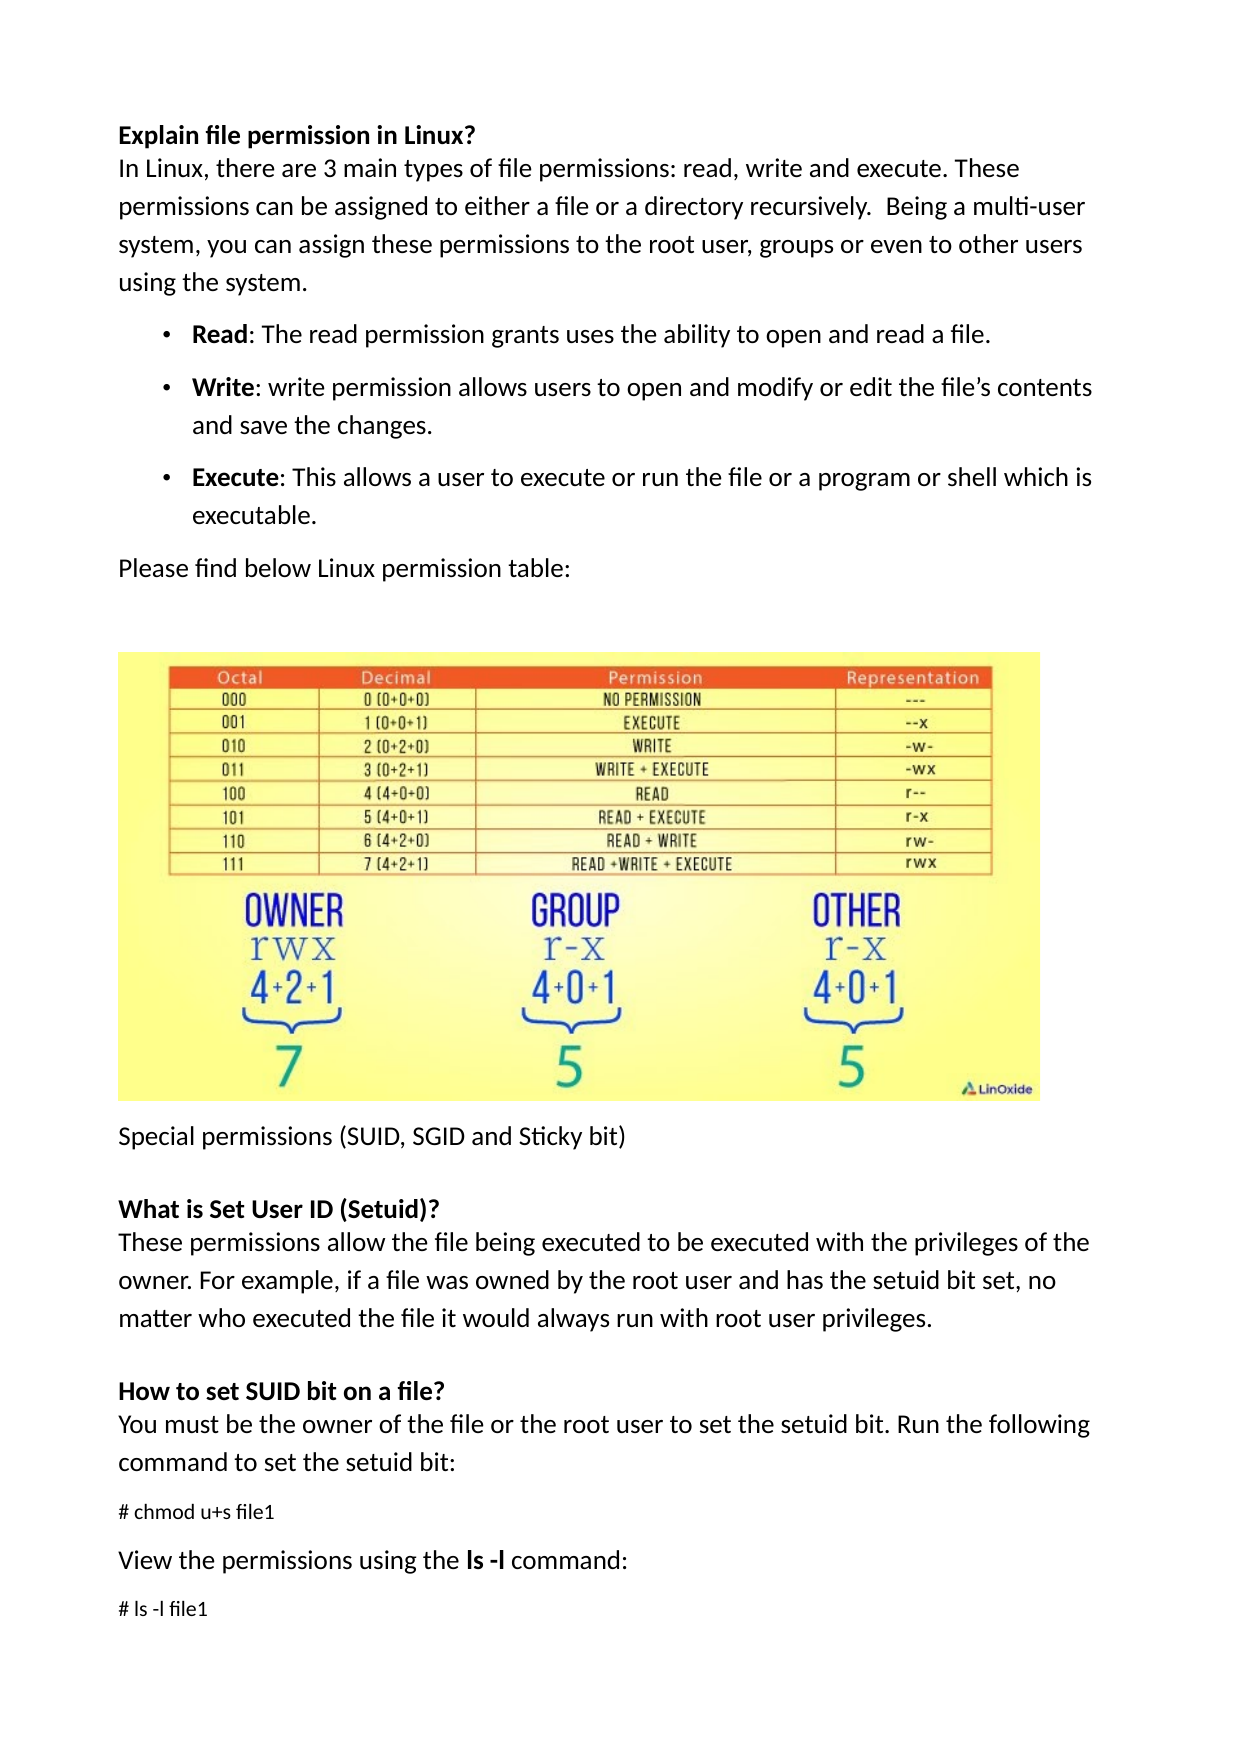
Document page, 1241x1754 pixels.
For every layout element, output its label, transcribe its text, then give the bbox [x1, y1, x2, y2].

text You must be the owner of the file or the root user to set the setuid bit. Run the following command to set the setuid bit: [118, 1407, 1122, 1478]
text # ls -l file1 [118, 1596, 1122, 1622]
list Write: write permission allows users to open and modify or edit the file’s contents and save the changes. [162, 370, 1122, 441]
text # chmod u+s file1 [118, 1498, 1122, 1524]
text Please find below Linux permission table: [118, 551, 1122, 584]
text Special permissions (SUID, SGID and Sticky bit) [118, 1119, 1122, 1152]
subtitle Explain file permission in Linux? [118, 118, 1122, 151]
subtitle How to set SUID bit on a file? [118, 1374, 1122, 1407]
text View the permissions using the ls -l command: [118, 1543, 1122, 1576]
list Read: The read permission grants uses the ability to open and read a file. [162, 317, 1122, 350]
list Execute: This allows a user to execute or run the file or a program or shell which is executable. [162, 460, 1122, 531]
text In Linux, there are 3 main types of file permissions: read, write and execute. These permissions can be assigned to either a file or a directory recursively. Being a multi-user system, you can assign these permissions to the root user, groups or even to other users using the system. [118, 151, 1122, 298]
text These permissions allow the file being executed to be executed with the privileges of the owner. For example, if a file was owned by the root user and has the setuid bit set, no matter who executed the file it would always run with root user privileges. [118, 1225, 1122, 1334]
subtitle What is Set User ID (Setuid)? [118, 1192, 1122, 1225]
